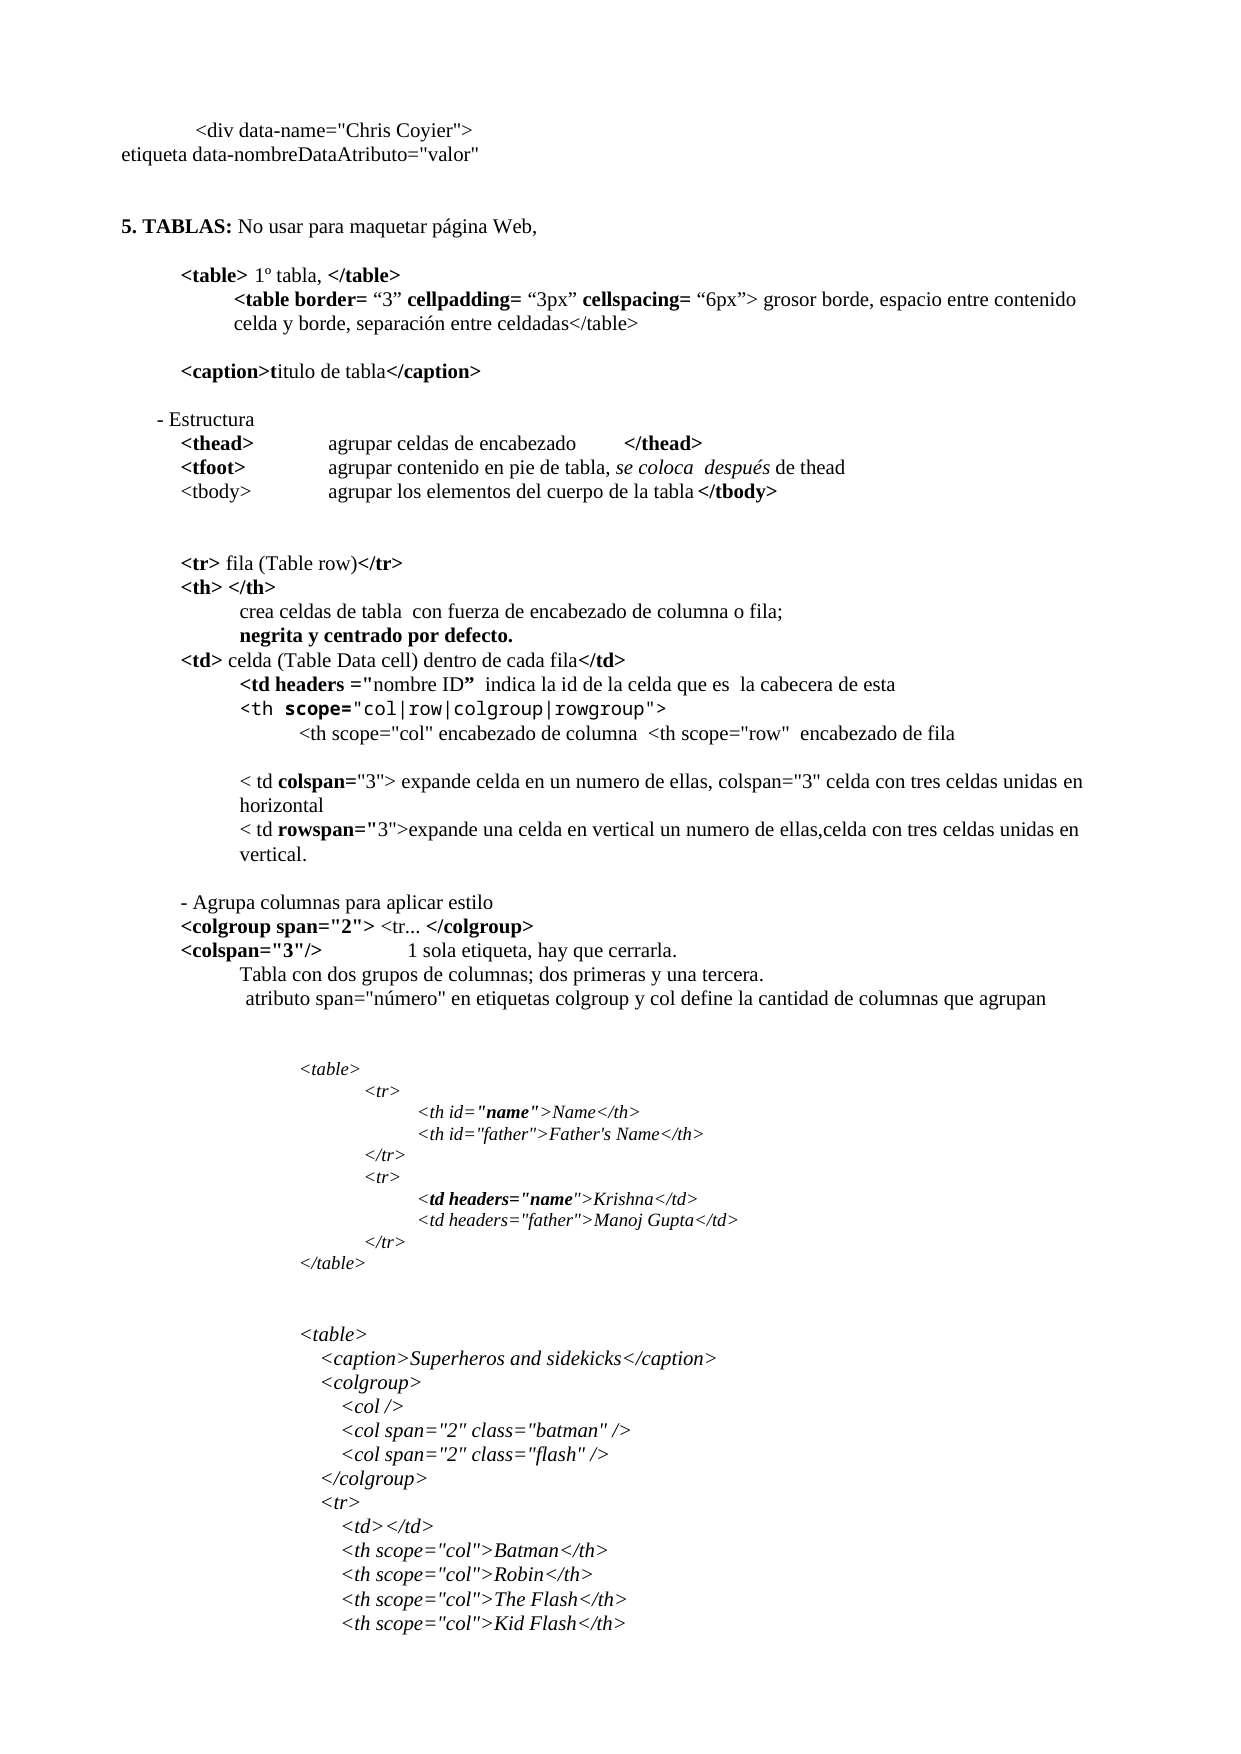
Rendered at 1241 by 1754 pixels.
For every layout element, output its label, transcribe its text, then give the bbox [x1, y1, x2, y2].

text <tr> fila (Table row)</tr> [180, 551, 1122, 575]
text <tbody> agrupar los elementos del cuerpo de la tabla </tbody> [180, 479, 1122, 503]
text <table> 1º tabla, </table> [180, 262, 1122, 287]
text <td headers="name">Krishna</td> [417, 1187, 1122, 1209]
text etiqueta data-nombreDataAtributo="valor" [121, 142, 1122, 166]
text <colgroup span="2"> <tr... </colgroup> [180, 914, 1122, 938]
text <caption>titulo de tabla</caption> [180, 359, 1122, 383]
text - Estructura [157, 407, 1122, 431]
text <tfoot> agrupar contenido en pie de tabla, se coloca después de thead [180, 455, 1122, 479]
text 5. TABLAS: No usar para maquetar página Web, [121, 214, 1122, 238]
text </table> [298, 1252, 1122, 1274]
text < td rowspan="3">expande una celda en vertical un numero de ellas,celda con tres celdas unidas en vertical. [239, 817, 1122, 866]
text negrita y centrado por defecto. [239, 623, 1122, 647]
text atributo span="número" en etiquetas colgroup y col define la cantidad de columnas que agrupan [245, 986, 1122, 1010]
text <th id="name">Name</th> [417, 1101, 1122, 1123]
text <th scope="col" encabezado de columna <th scope="row" encabezado de fila [298, 721, 1122, 745]
text Tabla con dos grupos de columnas; dos primeras y una tercera. [239, 962, 1122, 986]
text <td headers ="nombre ID” indica la id de la celda que es la cabecera de esta [239, 672, 1122, 696]
text <div data-name="Chris Coyier"> [121, 118, 1122, 142]
text <th id="father">Father's Name</th> [417, 1123, 1122, 1144]
text <table> [298, 1058, 1122, 1079]
text <tr> [363, 1166, 1122, 1187]
text < td colspan="3"> expande celda en un numero de ellas, colspan="3" celda con tres celdas unidas en horizontal [239, 769, 1122, 817]
text <table border= “3” cellpadding= “3px” cellspacing= “6px”> grosor borde, espacio entre contenido celda y borde, separación entre celdadas</table> [233, 287, 1122, 335]
text - Agrupa columnas para aplicar estilo [180, 889, 1122, 914]
text crea celdas de tabla con fuerza de encabezado de columna o fila; [239, 599, 1122, 623]
text <td headers="father">Manoj Gupta</td> [417, 1209, 1122, 1231]
text </tr> [363, 1144, 1122, 1166]
text <th> </th> [180, 575, 1122, 599]
text <colspan="3"/> 1 sola etiqueta, hay que cerrarla. [180, 938, 1122, 962]
text <thead> agrupar celdas de encabezado </thead> [180, 431, 1122, 455]
text <table> <caption>Superheros and sidekicks</caption> <colgroup> <col /> <col span="2" class="batman" /> <col span="2" class="flash" /> </colgroup> <tr> <td></td> <th scope="col">Batman</th> <th scope="col">Robin</th> <th scope="col">The Flash</th> <th scope="col">Kid Flash</th> [298, 1322, 1122, 1634]
text <tr> [363, 1079, 1122, 1101]
text </tr> [363, 1231, 1122, 1252]
text <td> celda (Table Data cell) dentro de cada fila</td> [180, 647, 1122, 672]
text <th scope="col|row|colgroup|rowgroup"> [239, 696, 1122, 721]
